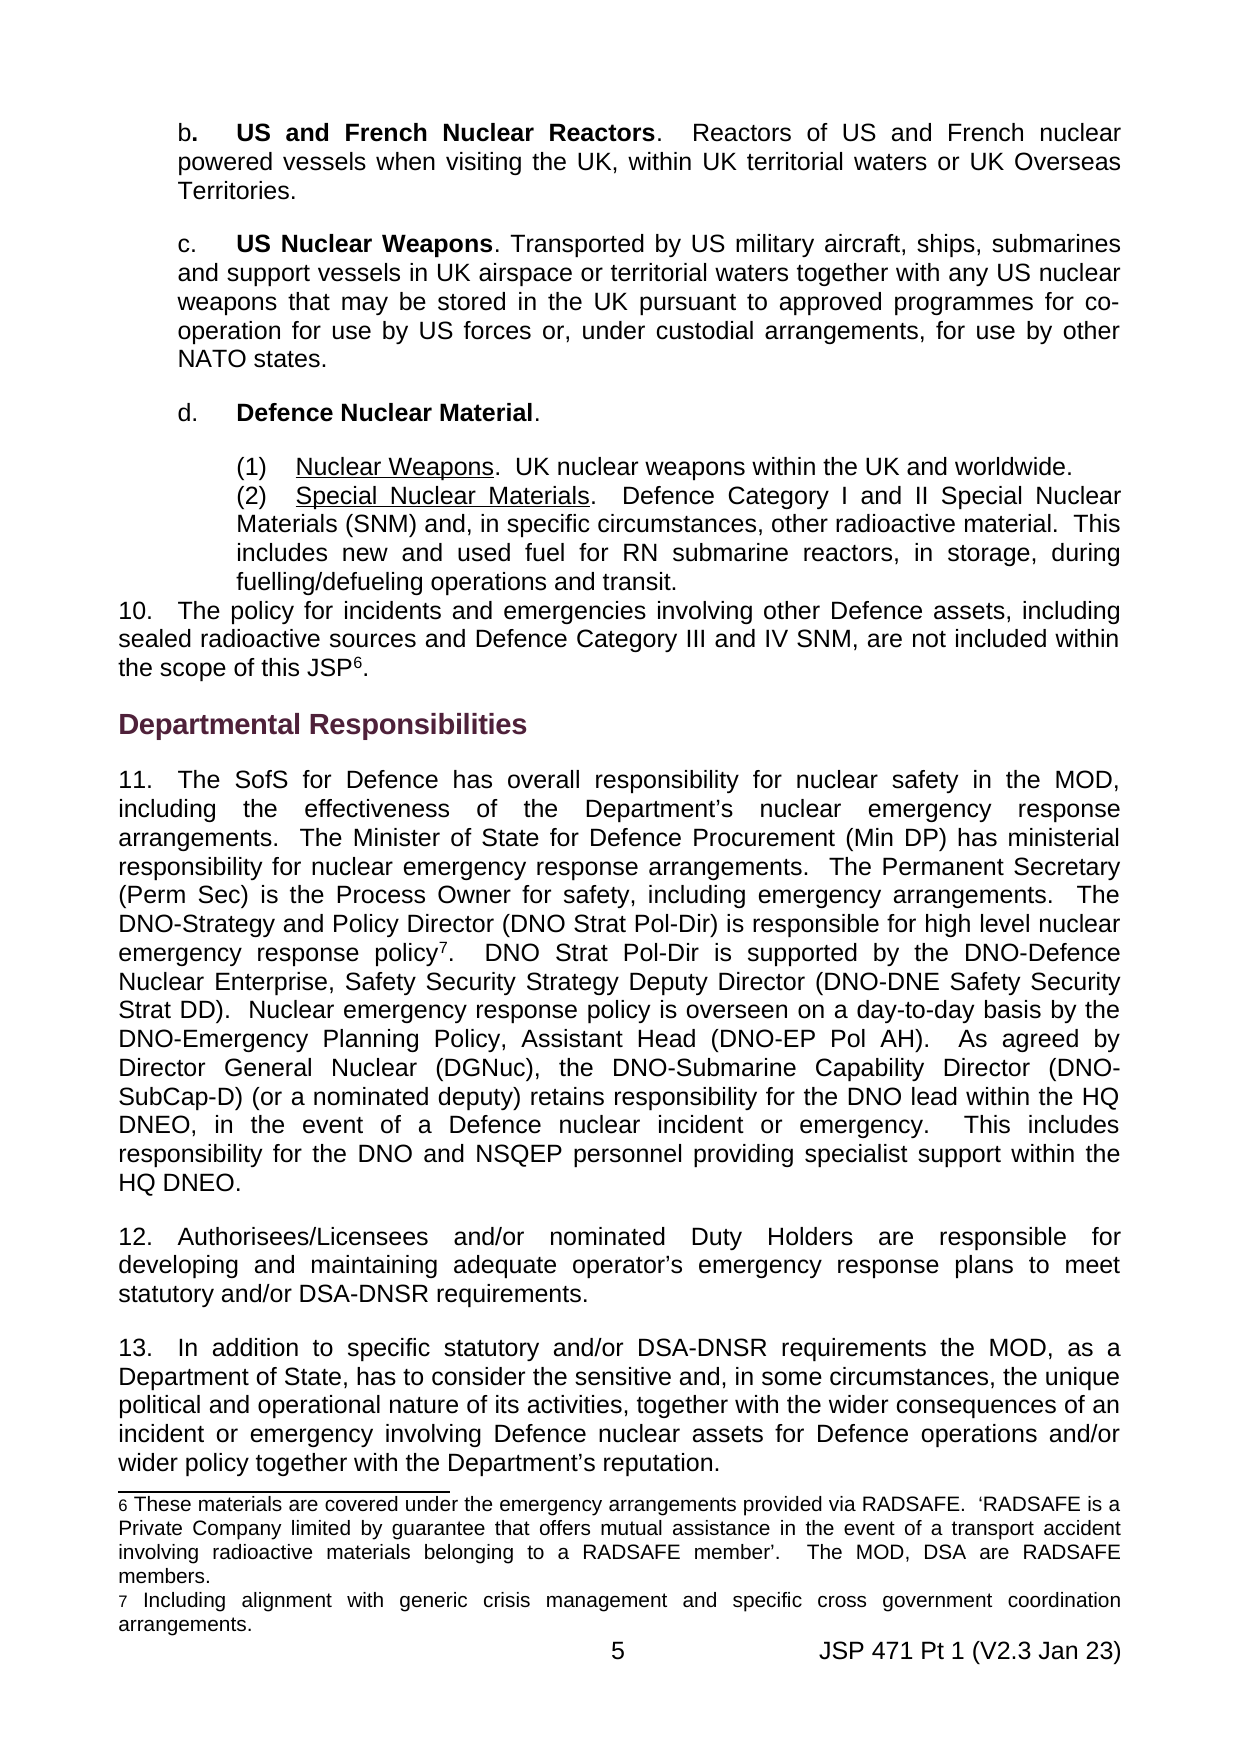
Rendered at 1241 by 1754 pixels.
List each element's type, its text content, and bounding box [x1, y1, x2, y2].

list (1) Nuclear Weapons. UK nuclear weapons within the UK and worldwide. [236, 452, 1122, 481]
list These materials are covered under the emergency arrangements provided via RADSAFE. ‘RADSAFE is a Private Company limited by guarantee that offers mutual assistance in the event of a transport accident involving radioactive materials belonging to a RADSAFE member’. The MOD, DSA are RADSAFE members. [118, 1492, 1122, 1588]
list In addition to specific statutory and/or DSA-DNSR requirements the MOD, as a Department of State, has to consider the sensitive and, in some circumstances, the unique political and operational nature of its activities, together with the wider consequences of an incident or emergency involving Defence nuclear assets for Defence operations and/or wider policy together with the Department’s reputation. [118, 1333, 1122, 1477]
list b. US and French Nuclear Reactors. Reactors of US and French nuclear powered vessels when visiting the UK, within UK territorial waters or UK Overseas Territories. [177, 118, 1122, 204]
list Including alignment with generic crisis management and specific cross government coordination arrangements. [118, 1588, 1122, 1636]
list The policy for incidents and emergencies involving other Defence assets, including sealed radioactive sources and Defence Category III and IV SNM, are not included within the scope of this JSP. [118, 596, 1122, 682]
list c. US Nuclear Weapons. Transported by US military aircraft, ships, submarines and support vessels in UK airspace or territorial waters together with any US nuclear weapons that may be stored in the UK pursuant to approved programmes for co-operation for use by US forces or, under custodial arrangements, for use by other NATO states. [177, 229, 1122, 373]
list (2) Special Nuclear Materials. Defence Category I and II Special Nuclear Materials (SNM) and, in specific circumstances, other radioactive material. This includes new and used fuel for RN submarine reactors, in storage, during fuelling/defueling operations and transit. [236, 481, 1122, 596]
subtitle Departmental Responsibilities [118, 707, 1122, 740]
list The SofS for Defence has overall responsibility for nuclear safety in the MOD, including the effectiveness of the Department’s nuclear emergency response arrangements. The Minister of State for Defence Procurement (Min DP) has ministerial responsibility for nuclear emergency response arrangements. The Permanent Secretary (Perm Sec) is the Process Owner for safety, including emergency arrangements. The DNO-Strategy and Policy Director (DNO Strat Pol-Dir) is responsible for high level nuclear emergency response policy. DNO Strat Pol-Dir is supported by the DNO-Defence Nuclear Enterprise, Safety Security Strategy Deputy Director (DNO-DNE Safety Security Strat DD). Nuclear emergency response policy is overseen on a day-to-day basis by the DNO-Emergency Planning Policy, Assistant Head (DNO-EP Pol AH). As agreed by Director General Nuclear (DGNuc), the DNO-Submarine Capability Director (DNO-SubCap-D) (or a nominated deputy) retains responsibility for the DNO lead within the HQ DNEO, in the event of a Defence nuclear incident or emergency. This includes responsibility for the DNO and NSQEP personnel providing specialist support within the HQ DNEO. [118, 765, 1122, 1197]
list d. Defence Nuclear Material. [177, 398, 1122, 427]
list Authorisees/Licensees and/or nominated Duty Holders are responsible for developing and maintaining adequate operator’s emergency response plans to meet statutory and/or DSA-DNSR requirements. [118, 1222, 1122, 1308]
